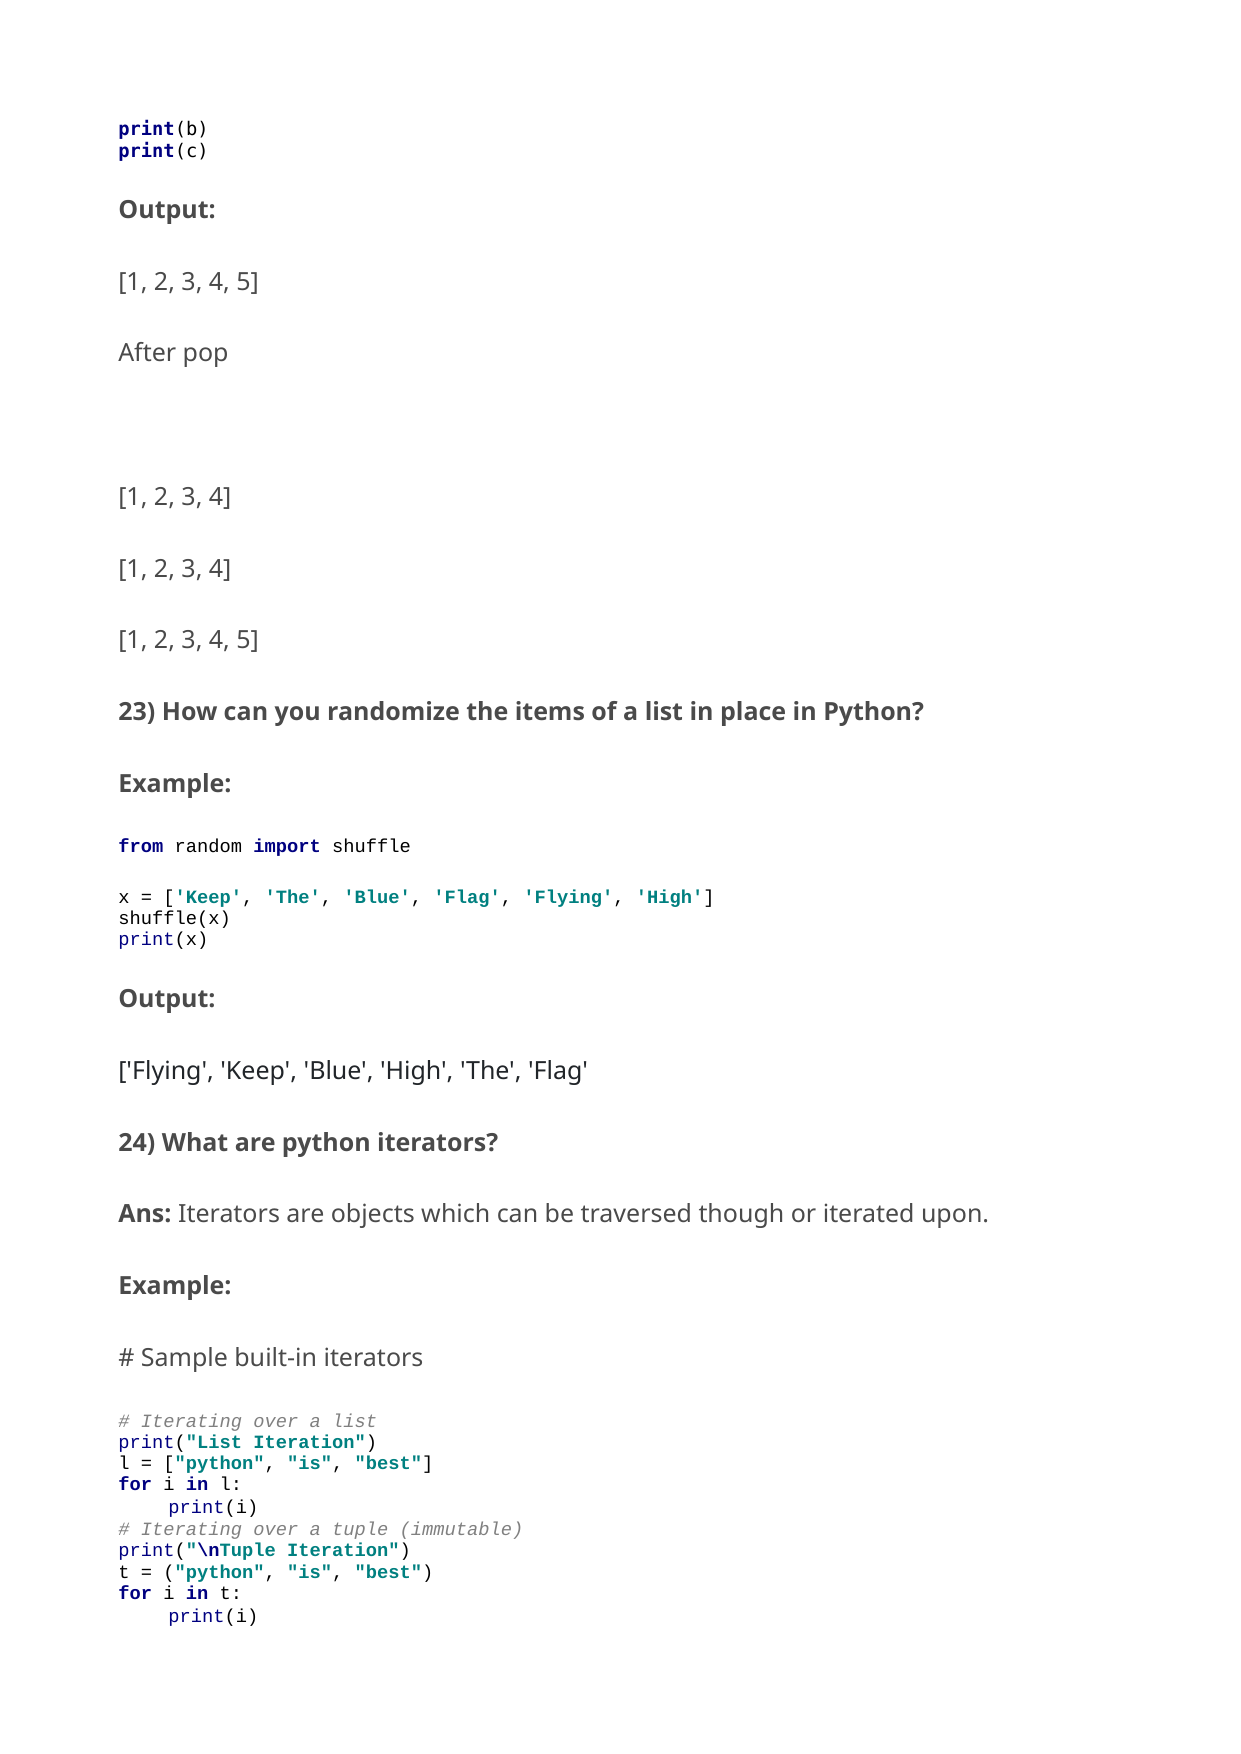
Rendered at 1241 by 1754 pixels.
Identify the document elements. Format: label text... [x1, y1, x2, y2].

text l = ["python", "is", "best"] [118, 1454, 1122, 1475]
text # Iterating over a tuple (immutable) [118, 1520, 1122, 1541]
text print("List Iteration") [118, 1433, 1122, 1454]
text 24) What are python iterators? [118, 1124, 1122, 1158]
text 23) How can you randomize the items of a list in place in Python? [118, 694, 1122, 728]
text print(b) [118, 118, 1122, 140]
text print("\nTuple Iteration") [118, 1541, 1122, 1562]
text t = ("python", "is", "best") [118, 1562, 1122, 1584]
text print(x) [118, 930, 1122, 951]
text for i in l: [118, 1475, 1122, 1496]
text from random import shuffle [118, 837, 1122, 858]
text print(i) [118, 1605, 1122, 1629]
text x = ['Keep', 'The', 'Blue', 'Flag', 'Flying', 'High'] [118, 887, 1122, 909]
text Output: [118, 981, 1122, 1015]
text ['Flying', 'Keep', 'Blue', 'High', 'The', 'Flag' [118, 1052, 1122, 1087]
text [1, 2, 3, 4, 5] [118, 263, 1122, 297]
text print(i) [118, 1496, 1122, 1520]
text Example: [118, 766, 1122, 799]
text After pop [118, 335, 1122, 369]
text shuffle(x) [118, 909, 1122, 930]
text [1, 2, 3, 4] [118, 478, 1122, 512]
text for i in t: [118, 1584, 1122, 1605]
text Output: [118, 191, 1122, 225]
text [1, 2, 3, 4, 5] [118, 622, 1122, 656]
text print(c) [118, 140, 1122, 162]
text Example: [118, 1268, 1122, 1302]
text [1, 2, 3, 4] [118, 550, 1122, 584]
text # Iterating over a list [118, 1411, 1122, 1433]
text # Sample built-in iterators [118, 1339, 1122, 1374]
text Ans: Iterators are objects which can be traversed though or iterated upon. [118, 1196, 1122, 1230]
